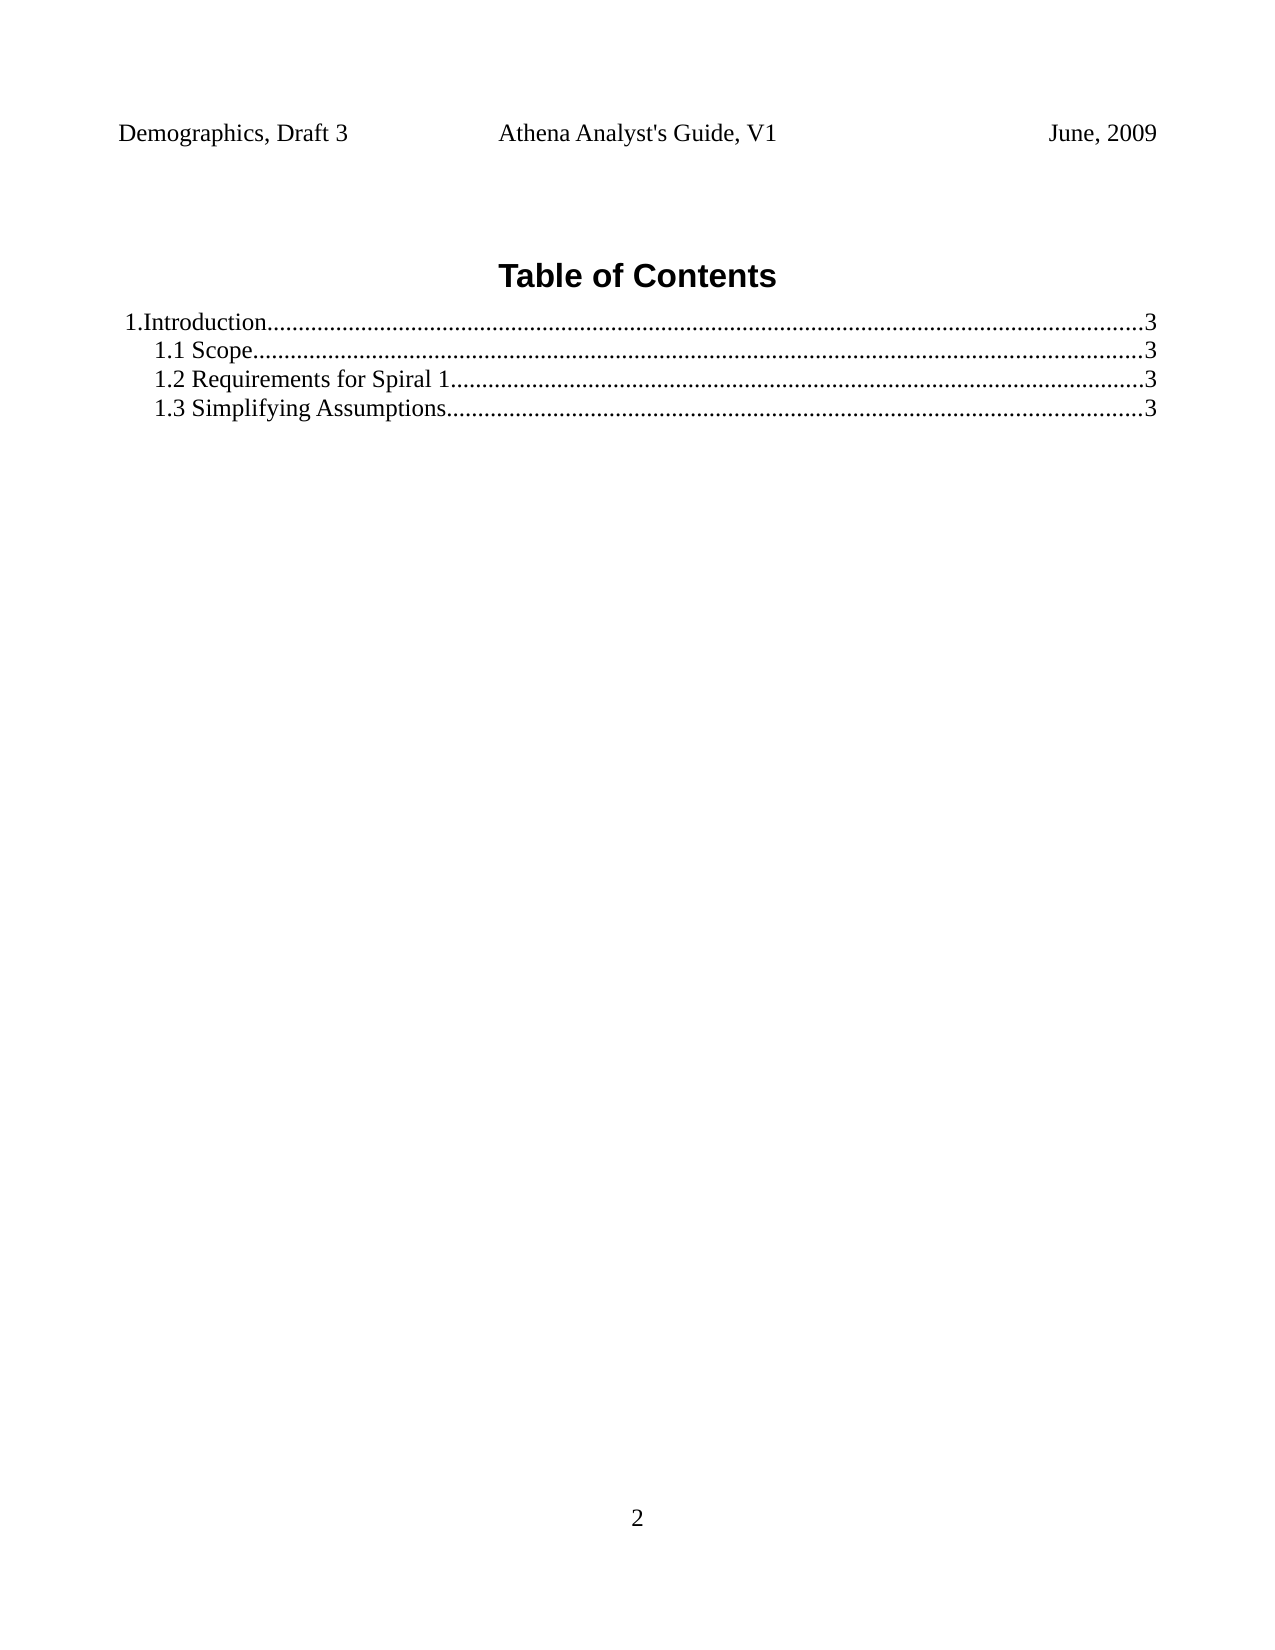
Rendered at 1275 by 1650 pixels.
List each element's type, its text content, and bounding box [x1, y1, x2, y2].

text 1.2 Requirements for Spiral 1 3 [148, 364, 1157, 393]
text 1.1 Scope 3 [148, 335, 1157, 364]
text 1.3 Simplifying Assumptions 3 [148, 393, 1157, 422]
subtitle Table of Contents [118, 256, 1157, 294]
text 1.Introduction 3 [118, 307, 1157, 335]
